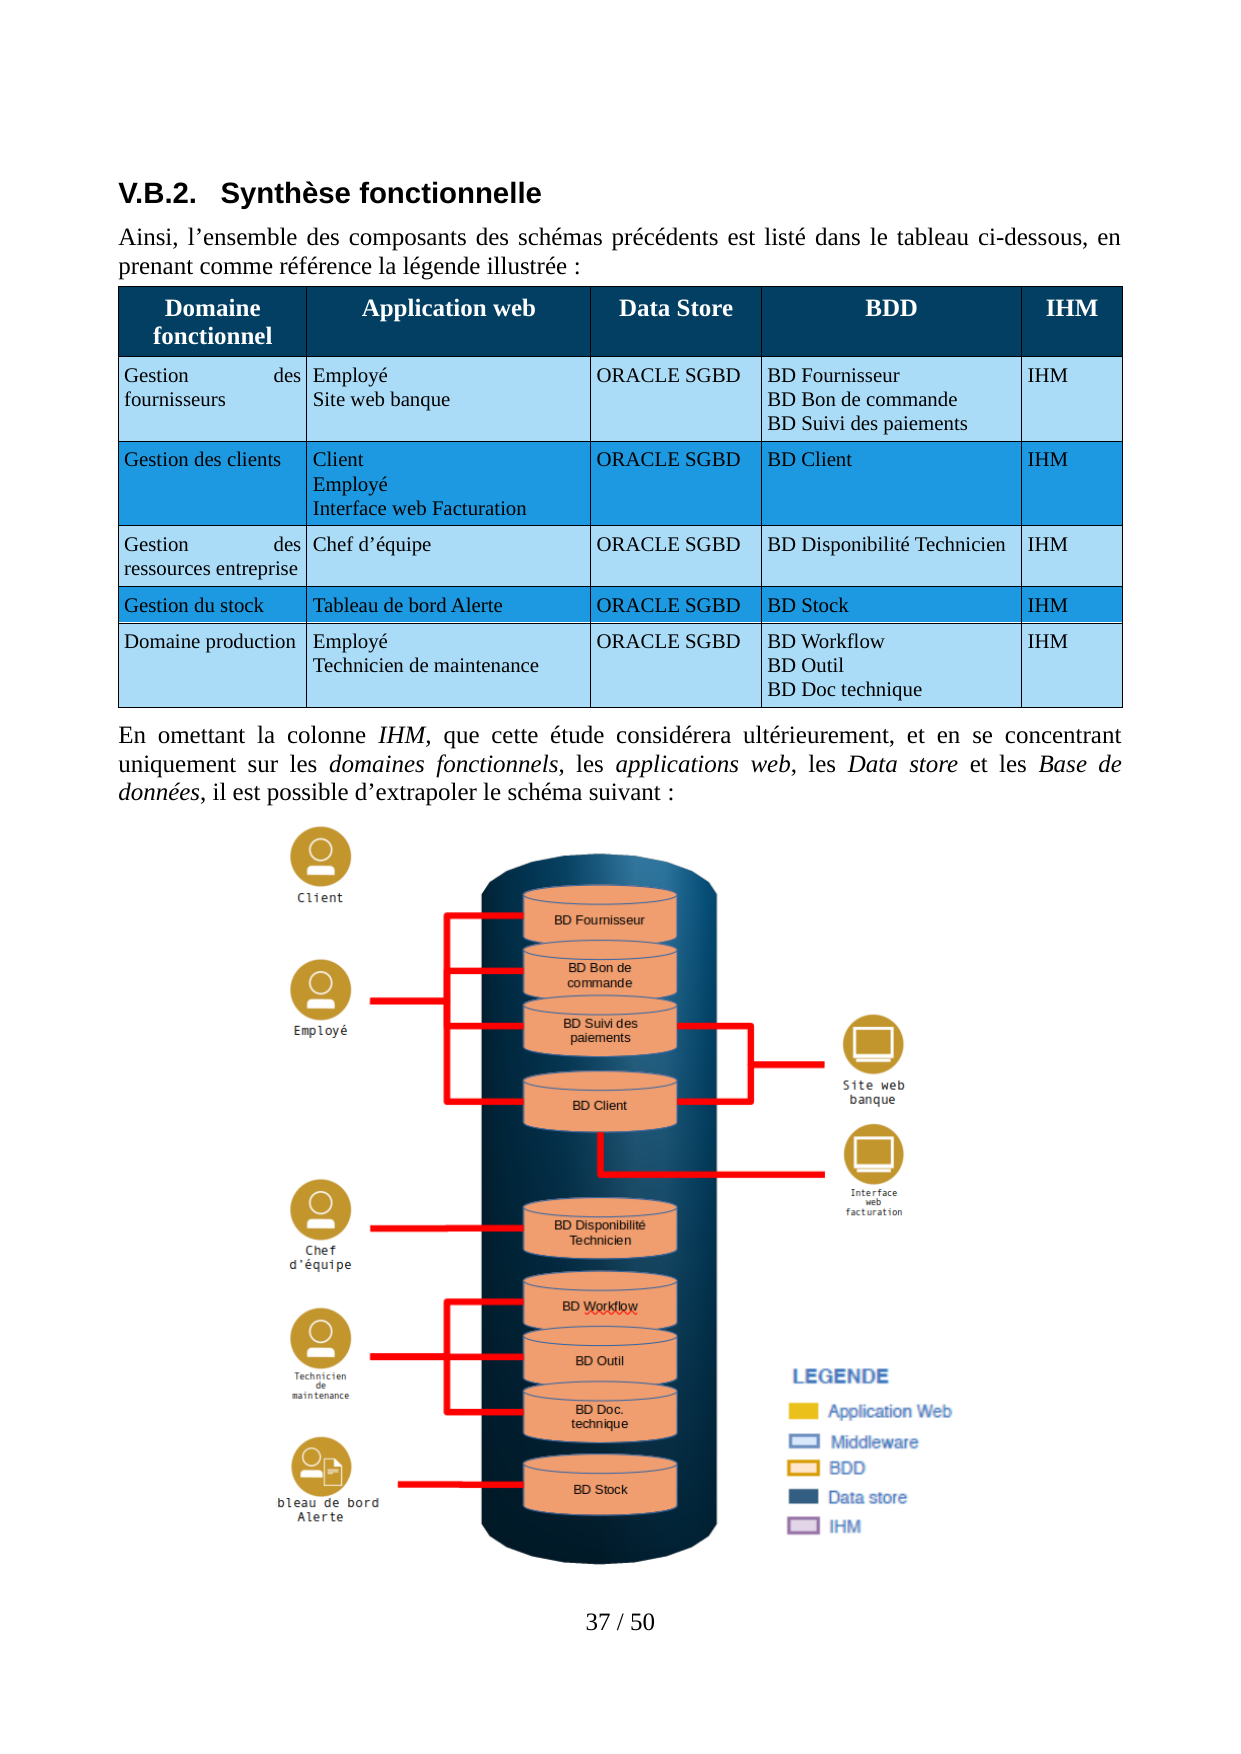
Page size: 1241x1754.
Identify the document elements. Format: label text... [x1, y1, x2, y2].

table_header Domaine fonctionnel [119, 287, 306, 356]
table_header BDD [762, 287, 1021, 356]
table_cell Chef d’équipe [307, 526, 590, 586]
table_cell BD Client [762, 442, 1021, 525]
subtitle Synthèse fonctionnelle [118, 176, 1122, 210]
table_cell BD Workflow BD Outil BD Doc technique [762, 624, 1021, 707]
table_cell IHM [1022, 357, 1122, 441]
table_cell IHM [1022, 526, 1122, 586]
table_cell Client Employé Interface web Facturation [307, 442, 590, 525]
table_cell ORACLE SGBD [591, 624, 761, 707]
table_cell IHM [1022, 442, 1122, 525]
table_cell Gestion des ressources entreprise [119, 526, 306, 586]
table_cell ORACLE SGBD [591, 587, 761, 622]
table_cell BD Disponibilité Technicien [762, 526, 1021, 586]
table_cell Domaine production [119, 624, 306, 707]
table_cell ORACLE SGBD [591, 526, 761, 586]
table_cell Tableau de bord Alerte [307, 587, 590, 622]
text En omettant la colonne IHM, que cette étude considérera ultérieurement, et en se concentrant uniquement sur les domaines fonctionnels, les applications web, les Data store et les Base de données, il est possible d’extrapoler le schéma suivant : [118, 720, 1122, 806]
table_cell ORACLE SGBD [591, 442, 761, 525]
table_cell Gestion des clients [119, 442, 306, 525]
picture [276, 812, 964, 1571]
table_cell Gestion du stock [119, 587, 306, 622]
table_cell BD Stock [762, 587, 1021, 622]
table_cell BD Fournisseur BD Bon de commande BD Suivi des paiements [762, 357, 1021, 441]
table_header IHM [1022, 287, 1122, 356]
table_header Data Store [591, 287, 761, 356]
table_cell Employé Technicien de maintenance [307, 624, 590, 707]
table_cell ORACLE SGBD [591, 357, 761, 441]
table_cell Employé Site web banque [307, 357, 590, 441]
table_cell Gestion des fournisseurs [119, 357, 306, 441]
table_cell IHM [1022, 587, 1122, 622]
table_cell IHM [1022, 624, 1122, 707]
text Ainsi, l’ensemble des composants des schémas précédents est listé dans le tableau ci-dessous, en prenant comme référence la légende illustrée : [118, 222, 1122, 280]
table_header Application web [307, 287, 590, 356]
